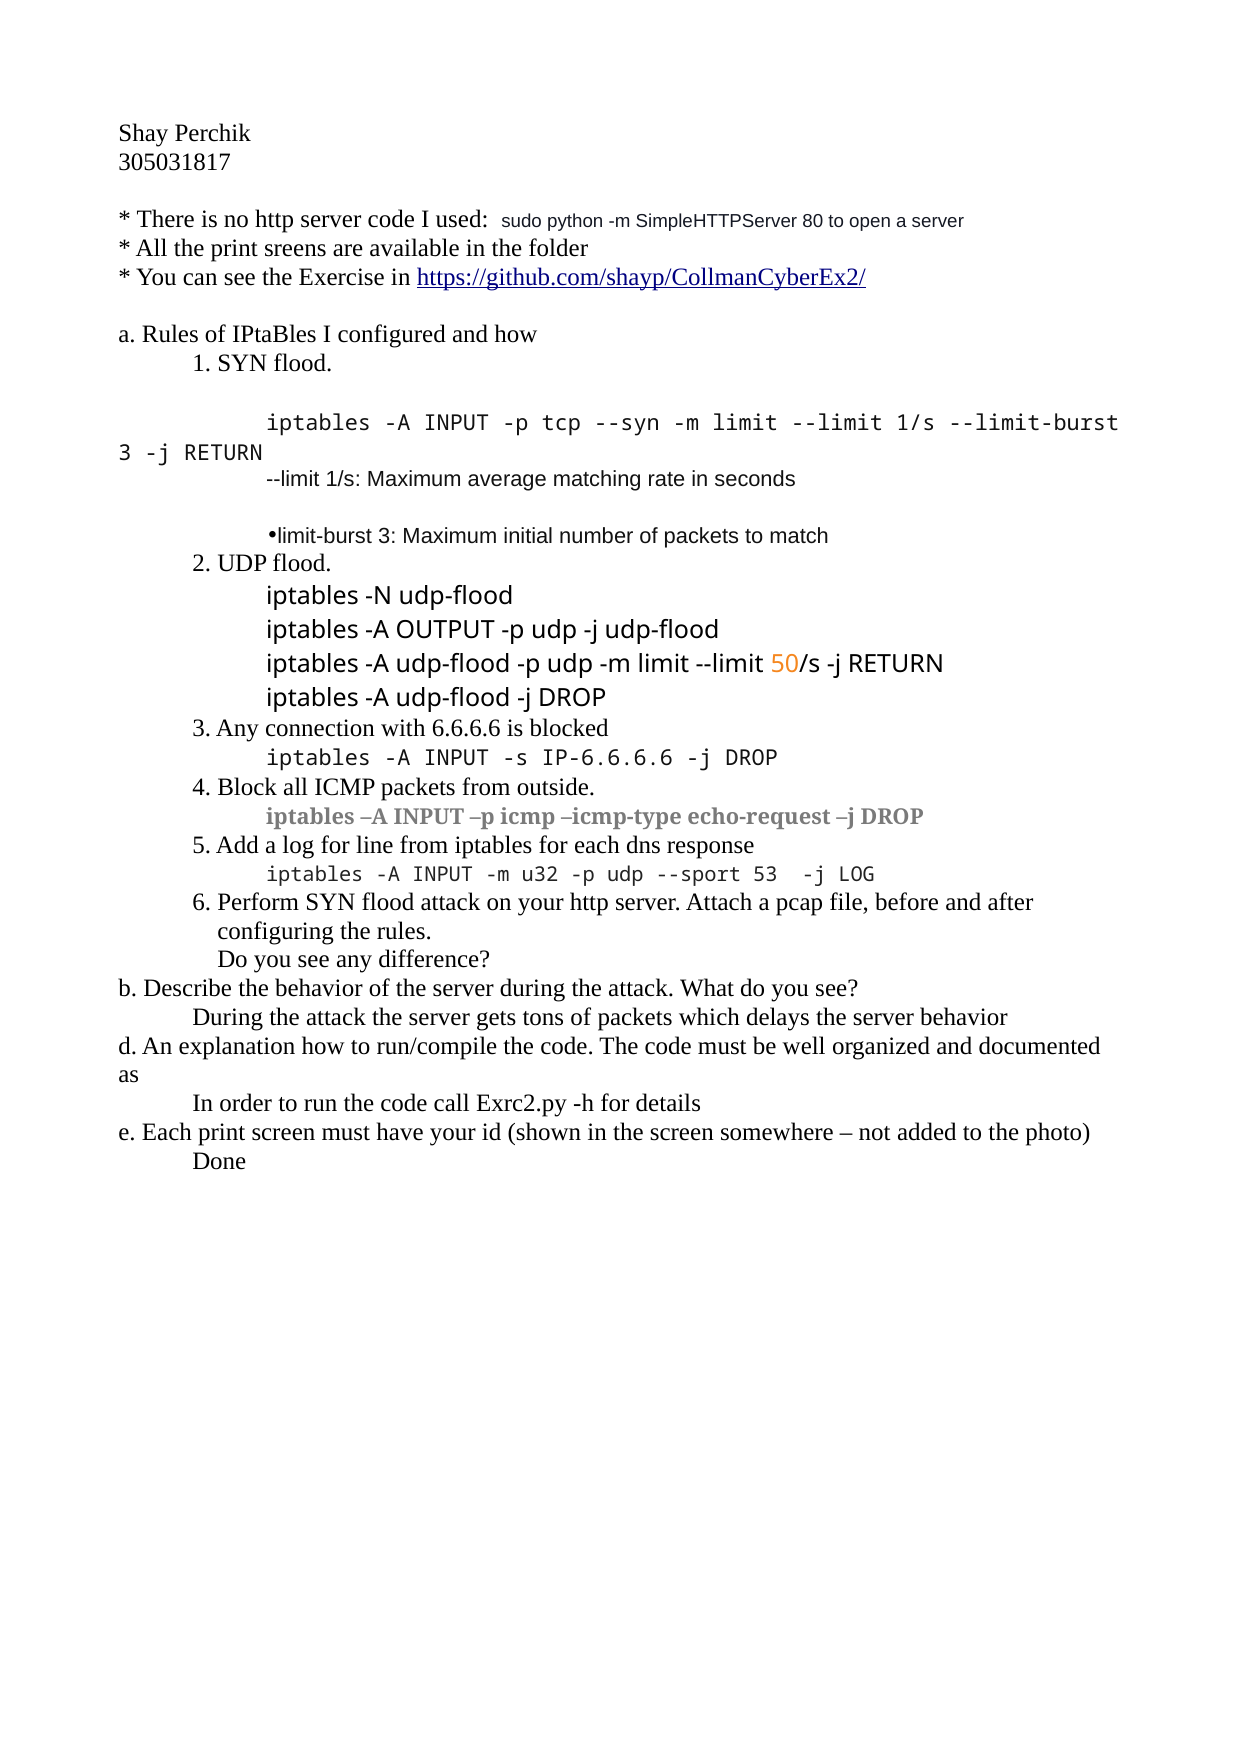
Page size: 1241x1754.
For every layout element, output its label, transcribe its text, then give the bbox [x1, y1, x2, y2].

text iptables -A udp-flood -p udp -m limit --limit 50/s -j RETURN [118, 645, 1122, 679]
text a. Rules of IPtaBles I configured and how [118, 319, 1122, 348]
text 3. Any connection with 6.6.6.6 is blocked [118, 713, 1122, 742]
text b. Describe the behavior of the server during the attack. What do you see? [118, 973, 1122, 1002]
text * There is no http server code I used: sudo python -m SimpleHTTPServer 80 to open a server [118, 204, 1122, 233]
text 6. Perform SYN flood attack on your http server. Attach a pcap file, before and after configuring the rules. [118, 887, 1122, 944]
text e. Each print screen must have your id (shown in the screen somewhere – not added to the photo) [118, 1117, 1122, 1146]
text * All the print sreens are available in the folder [118, 233, 1122, 262]
text 305031817 [118, 147, 1122, 176]
text 5. Add a log for line from iptables for each dns response [118, 831, 1122, 859]
text In order to run the code call Exrc2.py -h for details [118, 1088, 1122, 1117]
text 1. SYN flood. [118, 348, 1122, 377]
text iptables -A INPUT -p tcp --syn -m limit --limit 1/s --limit-burst 3 -j RETURN [118, 407, 1122, 466]
text Do you see any difference? [118, 944, 1122, 973]
text During the attack the server gets tons of packets which delays the server behavior [118, 1002, 1122, 1031]
text iptables -A INPUT -s IP-6.6.6.6 -j DROP [118, 742, 1122, 772]
text --limit 1/s: Maximum average matching rate in seconds [118, 466, 1122, 491]
text d. An explanation how to run/compile the code. The code must be well organized and documented as [118, 1031, 1122, 1088]
text 2. UDP flood. [118, 548, 1122, 577]
text iptables -A OUTPUT -p udp -j udp-flood [118, 611, 1122, 645]
list limit-burst 3: Maximum initial number of packets to match [118, 511, 1122, 548]
text iptables -N udp-flood [118, 577, 1122, 611]
text iptables –A INPUT –p icmp –icmp-type echo-request –j DROP [118, 801, 1122, 831]
text 4. Block all ICMP packets from outside. [118, 772, 1122, 801]
text Shay Perchik [118, 118, 1122, 147]
text iptables -A udp-flood -j DROP [118, 679, 1122, 713]
text Done [118, 1146, 1122, 1174]
text iptables -A INPUT -m u32 -p udp --sport 53 -j LOG [118, 859, 1122, 887]
text * You can see the Exercise in https://github.com/shayp/CollmanCyberEx2/ [118, 262, 1122, 291]
